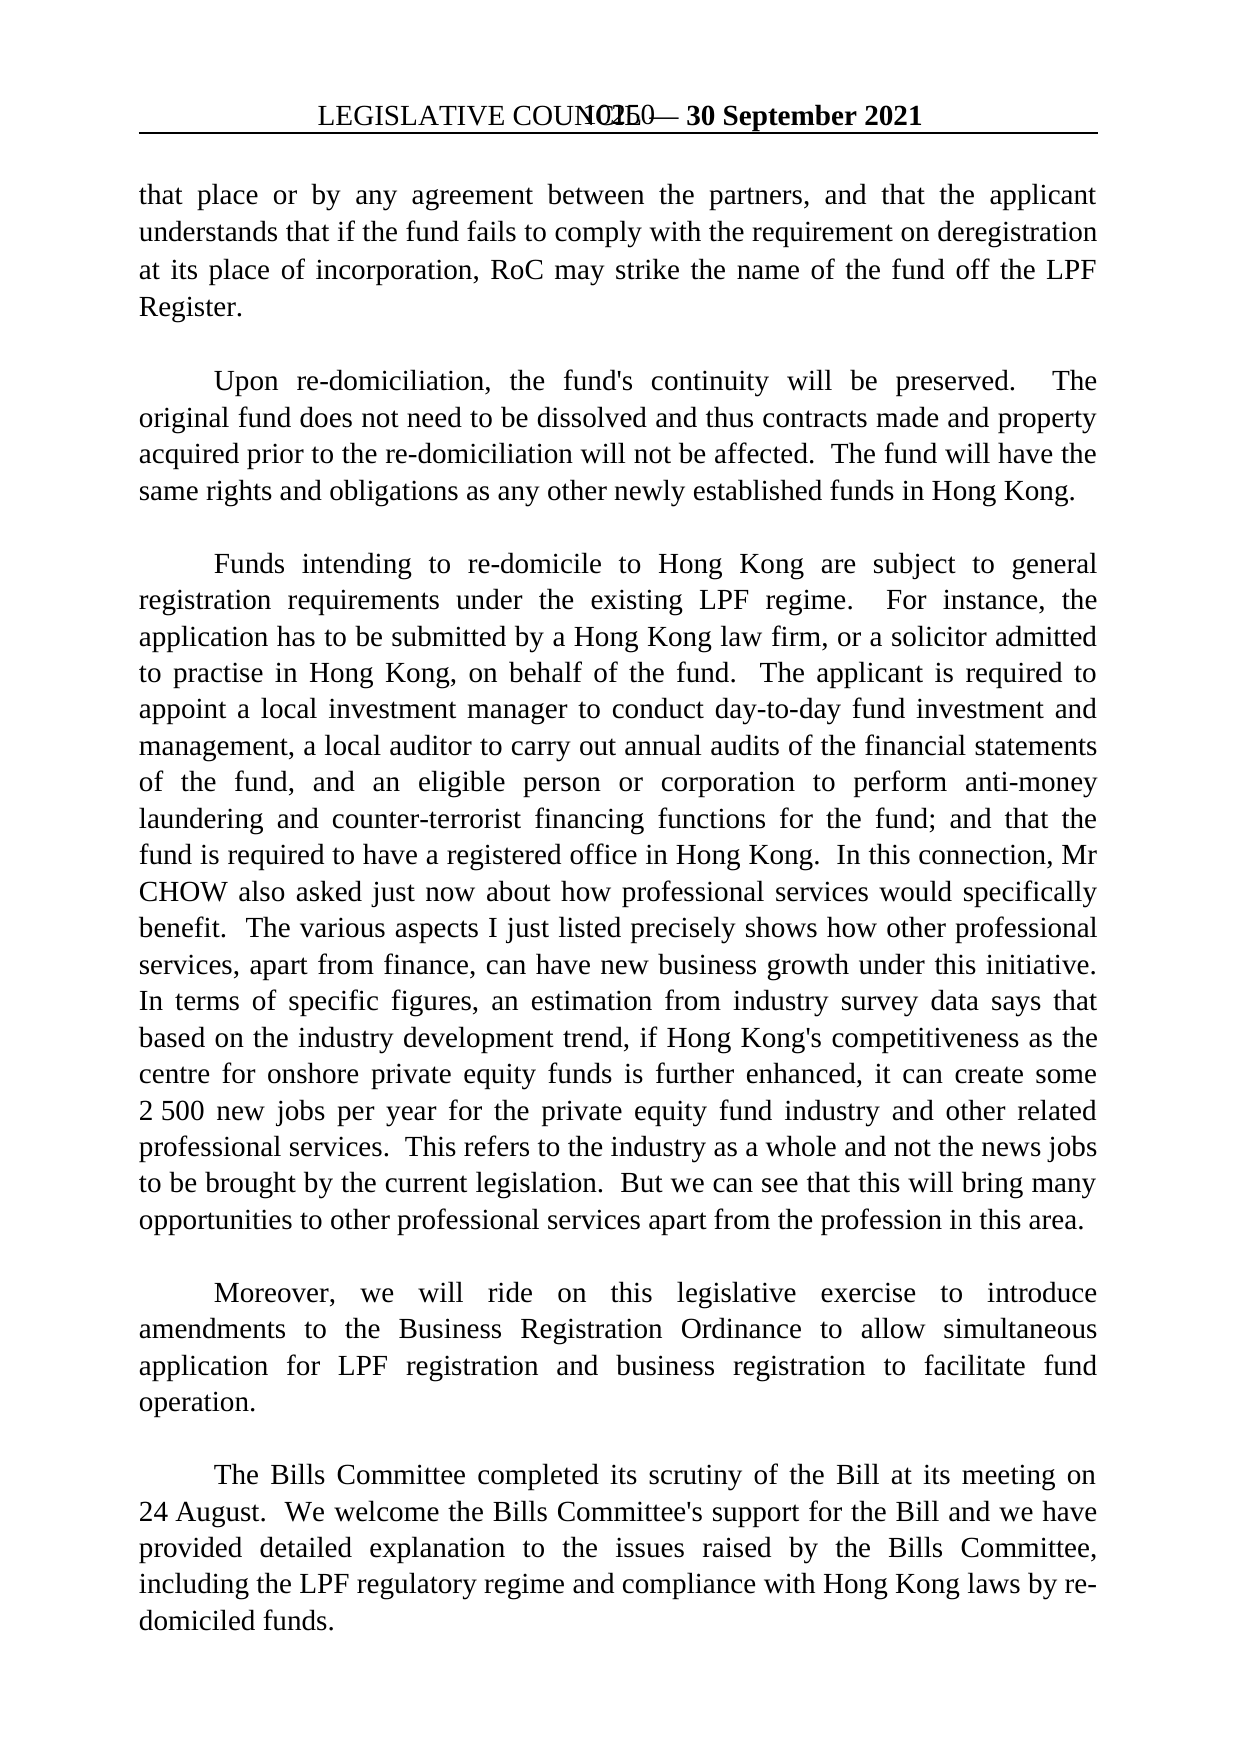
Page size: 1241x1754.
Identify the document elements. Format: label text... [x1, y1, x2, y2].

text The Bills Committee completed its scrutiny of the Bill at its meeting on 24 August. We welcome the Bills Committee's support for the Bill and we have provided detailed explanation to the issues raised by the Bills Committee, including the LPF regulatory regime and compliance with Hong Kong laws by re-domiciled funds. [139, 1454, 1098, 1637]
text that place or by any agreement between the partners, and that the applicant understands that if the fund fails to comply with the requirement on deregistration at its place of incorporation, RoC may strike the name of the fund off the LPF Register. [139, 173, 1098, 323]
text Funds intending to re-domicile to Hong Kong are subject to general registration requirements under the existing LPF regime. For instance, the application has to be submitted by a Hong Kong law firm, or a solicitor admitted to practise in Hong Kong, on behalf of the fund. The applicant is required to appoint a local investment manager to conduct day-to-day fund investment and management, a local auditor to carry out annual audits of the financial statements of the fund, and an eligible person or corporation to perform anti-money laundering and counter-terrorist financing functions for the fund; and that the fund is required to have a registered office in Hong Kong. In this connection, Mr CHOW also asked just now about how professional services would specifically benefit. The various aspects I just listed precisely shows how other professional services, apart from finance, can have new business growth under this initiative. In terms of specific figures, an estimation from industry survey data says that based on the industry development trend, if Hong Kong's competitiveness as the centre for onshore private equity funds is further enhanced, it can create some 2 500 new jobs per year for the private equity fund industry and other related professional services. This refers to the industry as a whole and not the news jobs to be brought by the current legislation. But we can see that this will bring many opportunities to other professional services apart from the profession in this area. [139, 543, 1098, 1236]
text Moreover, we will ride on this legislative exercise to introduce amendments to the Business Registration Ordinance to allow simultaneous application for LPF registration and business registration to facilitate fund operation. [139, 1272, 1098, 1418]
text Upon re-domiciliation, the fund's continuity will be preserved. The original fund does not need to be dissolved and thus contracts made and property acquired prior to the re-domiciliation will not be affected. The fund will have the same rights and obligations as any other newly established funds in Hong Kong. [139, 361, 1098, 506]
